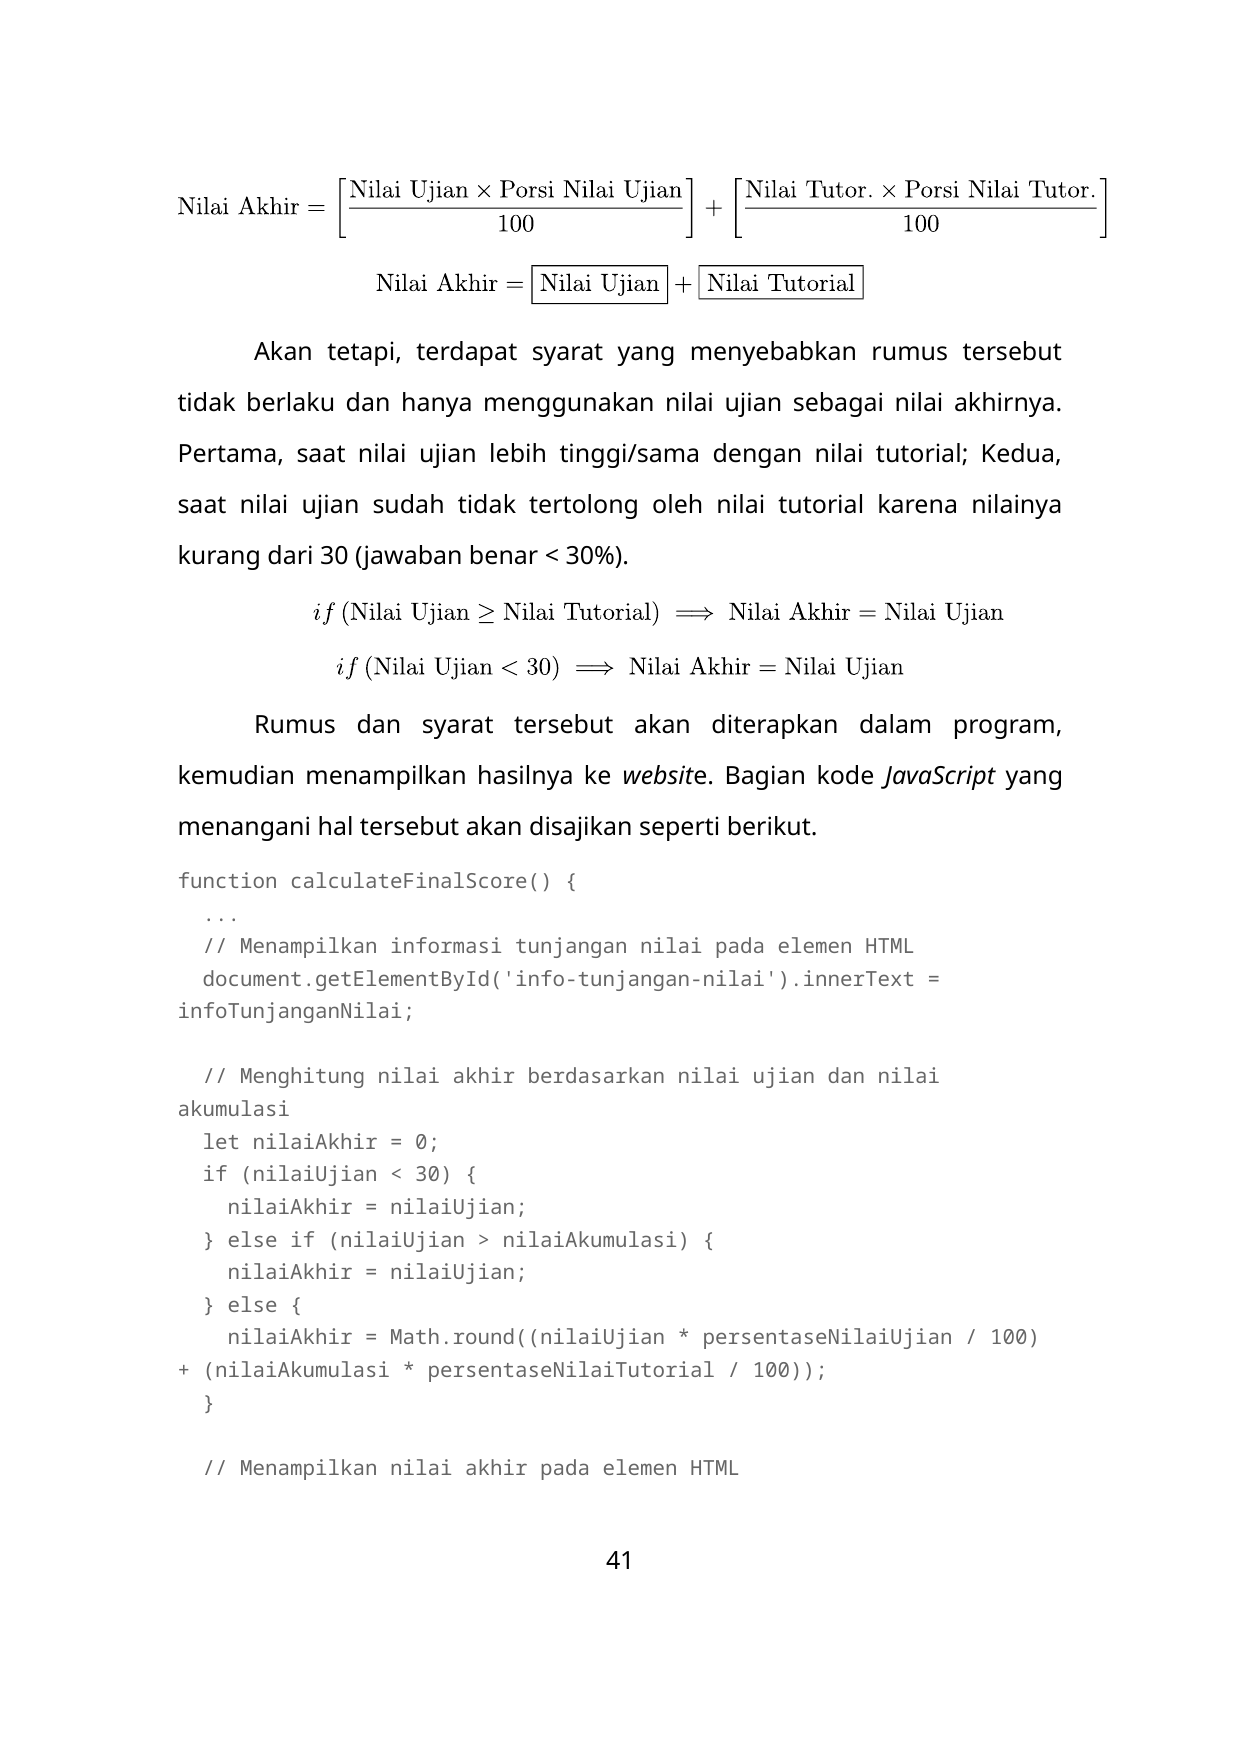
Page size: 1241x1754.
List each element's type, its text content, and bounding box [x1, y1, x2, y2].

text } [177, 1388, 1063, 1416]
text } else { [177, 1290, 1063, 1318]
text let nilaiAkhir = 0; [177, 1127, 1063, 1155]
text nilaiAkhir = nilaiUjian; [177, 1257, 1063, 1286]
text nilaiAkhir = nilaiUjian; [177, 1192, 1063, 1221]
text nilaiAkhir = Math.round((nilaiUjian * persentaseNilaiUjian / 100) + (nilaiAkumulasi * persentaseNilaiTutorial / 100)); [177, 1322, 1063, 1383]
text } else if (nilaiUjian > nilaiAkumulasi) { [177, 1225, 1063, 1253]
text function calculateFinalScore() { [177, 866, 1063, 894]
text Akan tetapi, terdapat syarat yang menyebabkan rumus tersebut tidak berlaku dan hanya menggunakan nilai ujian sebagai nilai akhirnya. Pertama, saat nilai ujian lebih tinggi/sama dengan nilai tutorial; Kedua, saat nilai ujian sudah tidak tertolong oleh nilai tutorial karena nilainya kurang dari 30 (jawaban benar < 30%). [177, 333, 1063, 571]
text // Menampilkan informasi tunjangan nilai pada elemen HTML [177, 931, 1063, 960]
text document.getElementById('info-tunjangan-nilai').innerText = infoTunjanganNilai; [177, 964, 1063, 1025]
text // Menghitung nilai akhir berdasarkan nilai ujian dan nilai akumulasi [177, 1062, 1063, 1123]
text // Menampilkan nilai akhir pada elemen HTML [177, 1453, 1063, 1481]
text ... [177, 899, 1063, 927]
text Rumus dan syarat tersebut akan diterapkan dalam program, kemudian menampilkan hasilnya ke website. Bagian kode JavaScript yang menangani hal tersebut akan disajikan seperti berikut. [177, 707, 1063, 843]
text if (nilaiUjian < 30) { [177, 1159, 1063, 1188]
